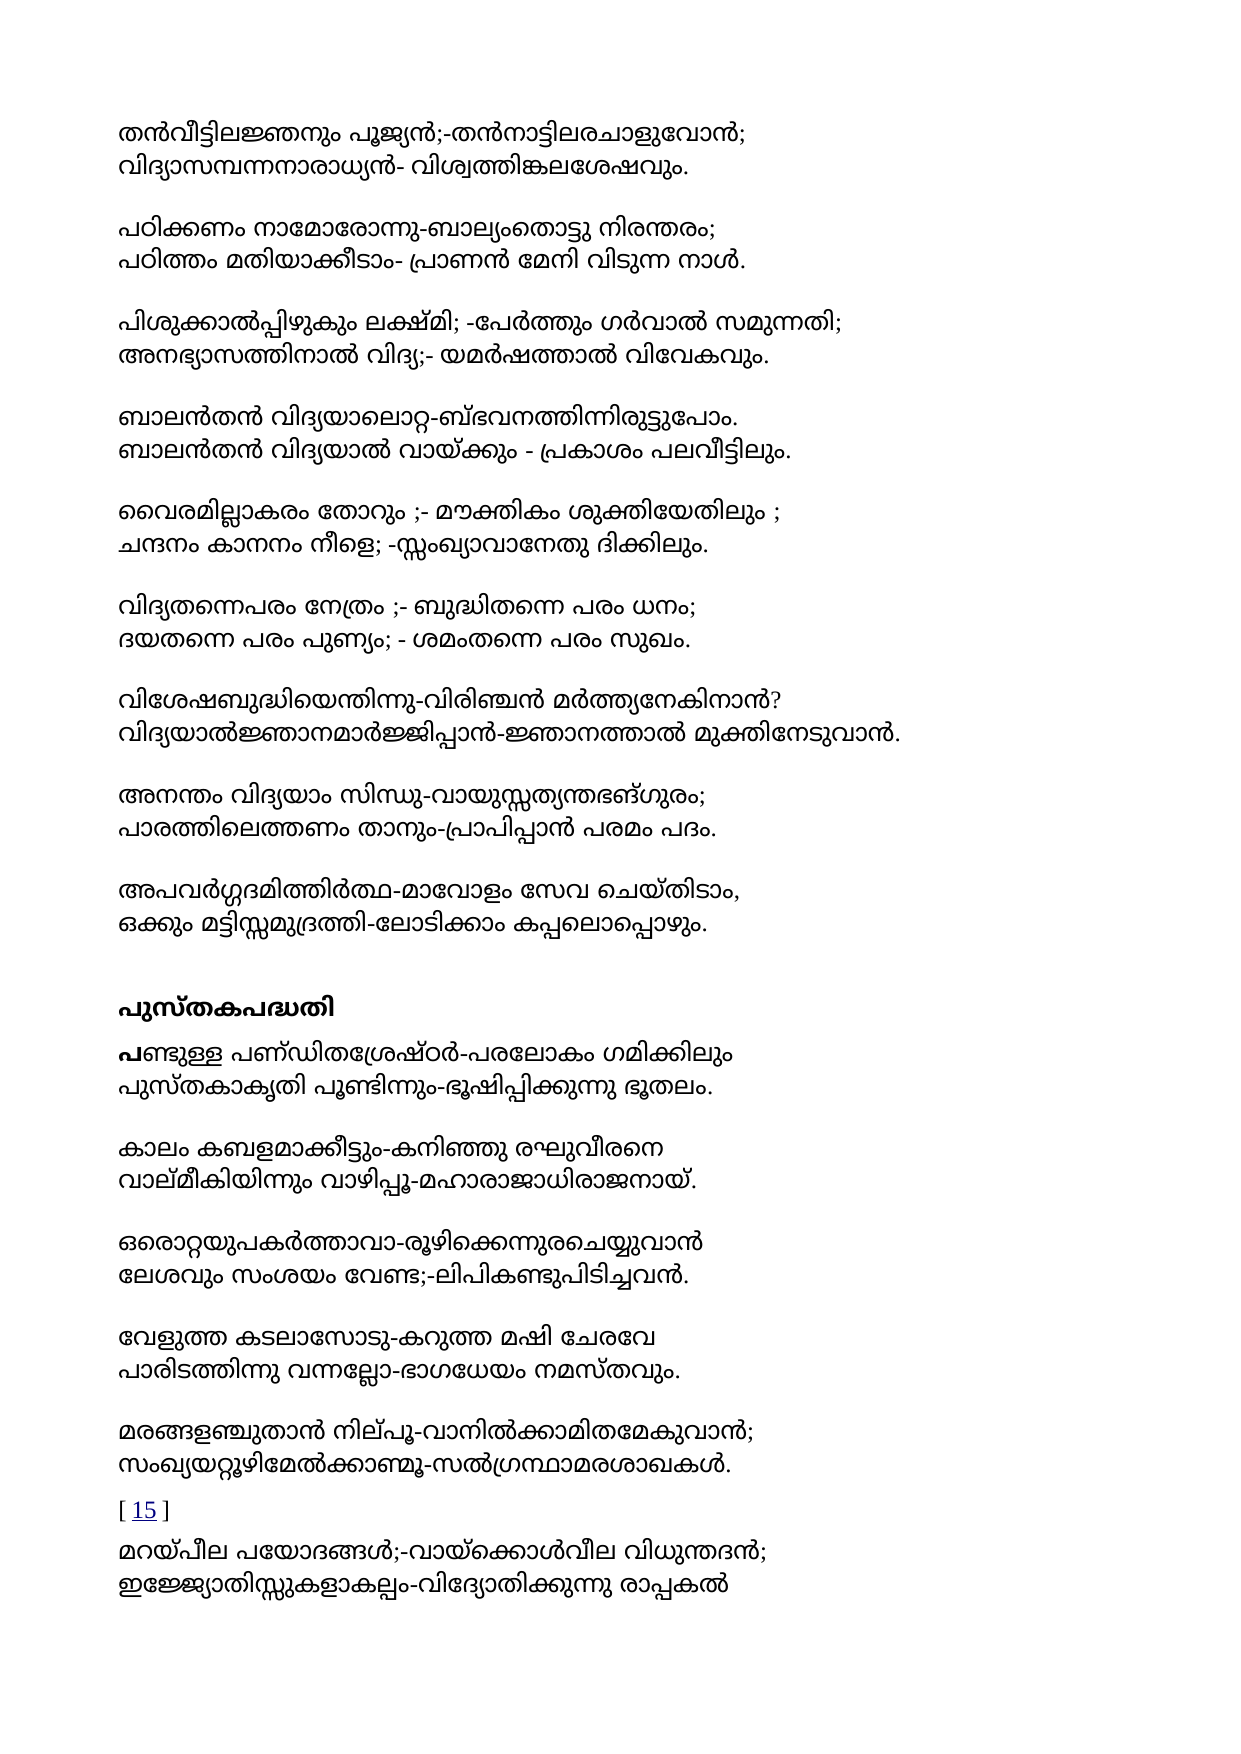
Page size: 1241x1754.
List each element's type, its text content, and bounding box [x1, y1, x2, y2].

text പണ്ടുള്ള പണ്‌ഡിതശ്രേഷ്‌ഠർ-പരലോകം ഗമിക്കിലും പുസ്‌തകാകൃതി പൂണ്ടിന്നും-ഭൂഷിപ്പിക്കുന്നു ഭൂതലം. കാലം കബളമാക്കീട്ടും-കനിഞ്ഞു രഘുവീരനെ വാല്‌മീകിയിന്നും വാഴിപ്പൂ-മഹാരാജാധിരാജനായ്. ഒരൊറ്റയുപകർത്താവാ-രൂഴിക്കെന്നുരചെയ്യുവാൻ ലേശവും സംശയം വേണ്ട;-ലിപികണ്ടുപിടിച്ചവൻ. വേളുത്ത കടലാസോടു-കറുത്ത മഷി ചേരവേ പാരിടത്തിന്നു വന്നല്ലോ-ഭാഗധേയം നമസ്‌തവും. മരങ്ങളഞ്ചുതാൻ നില്‌പൂ-വാനിൽക്കാമിതമേകുവാൻ; സംഖ്യയറ്റൂഴിമേൽക്കാണ്മൂ-സൽഗ്രന്ഥാമരശാഖകൾ. [118, 1038, 1122, 1482]
text പുസ്‌തകപദ്ധതി [118, 994, 1122, 1026]
text മറയ്‌പീല പയോദങ്ങൾ;-വായ്‌ക്കൊൾവീല വിധുന്തദൻ; ഇജ്ജ്യോതിസ്സുകളാകല്പം-വിദ്യോതിക്കുന്നു രാപ്പകൽ [118, 1536, 1122, 1631]
text [ 15 ] [118, 1495, 1122, 1523]
text തൻവീട്ടിലജ്ഞനും പൂജ്യൻ;-തൻനാട്ടിലരചാളുവോൻ; വിദ്യാസമ്പന്നനാരാധ്യൻ- വിശ്വത്തിങ്കലശേഷവും. പഠിക്കണം നാമോരോന്നു-ബാല്യംതൊട്ടു നിരന്തരം; പഠിത്തം മതിയാക്കീടാം- പ്രാണൻ മേനി വിടുന്ന നാൾ. പിശുക്കാൽപ്പിഴുകും ലക്ഷ്‌മി; -പേർത്തും ഗർവാൽ സമുന്നതി; അനഭ്യാസത്തിനാൽ വിദ്യ;- യമർഷത്താൽ വിവേകവും. ബാലൻതൻ വിദ്യയാലൊറ്റ-ബ്‌ഭവനത്തിന്നിരുട്ടുപോം. ബാലൻതൻ വിദ്യയാൽ വായ്‌ക്കും - പ്രകാശം പലവീട്ടിലും. വൈരമില്ലാകരം തോറും ;- മൗക്തികം ശുക്തിയേതിലും ; ചന്ദനം കാനനം നീളെ; -സ്സംഖ്യാവാനേതു ദിക്കിലും. വിദ്യതന്നെപരം നേത്രം ;- ബുദ്ധിതന്നെ പരം ധനം; ദയതന്നെ പരം പുണ്യം; - ശമംതന്നെ പരം സുഖം. വിശേഷബുദ്ധിയെന്തിന്നു-വിരിഞ്ചൻ മർത്ത്യനേകിനാൻ? വിദ്യയാൽജ്ഞാനമാർജ്ജിപ്പാൻ-ജ്ഞാനത്താൽ മുക്തിനേടുവാൻ. അനന്തം വിദ്യയാം സിന്ധു-വായുസ്സത്യന്തഭങ്‌ഗുരം; പാരത്തിലെത്തണം താനും-പ്രാപിപ്പാൻ പരമം പദം. അപവർഗ്ഗദമിത്തിർത്ഥ-മാവോളം സേവ ചെയ്‌തിടാം, ഒക്കും മട്ടിസ്സമുദ്രത്തി-ലോടിക്കാം കപ്പലൊപ്പൊഴും. [118, 118, 1122, 941]
